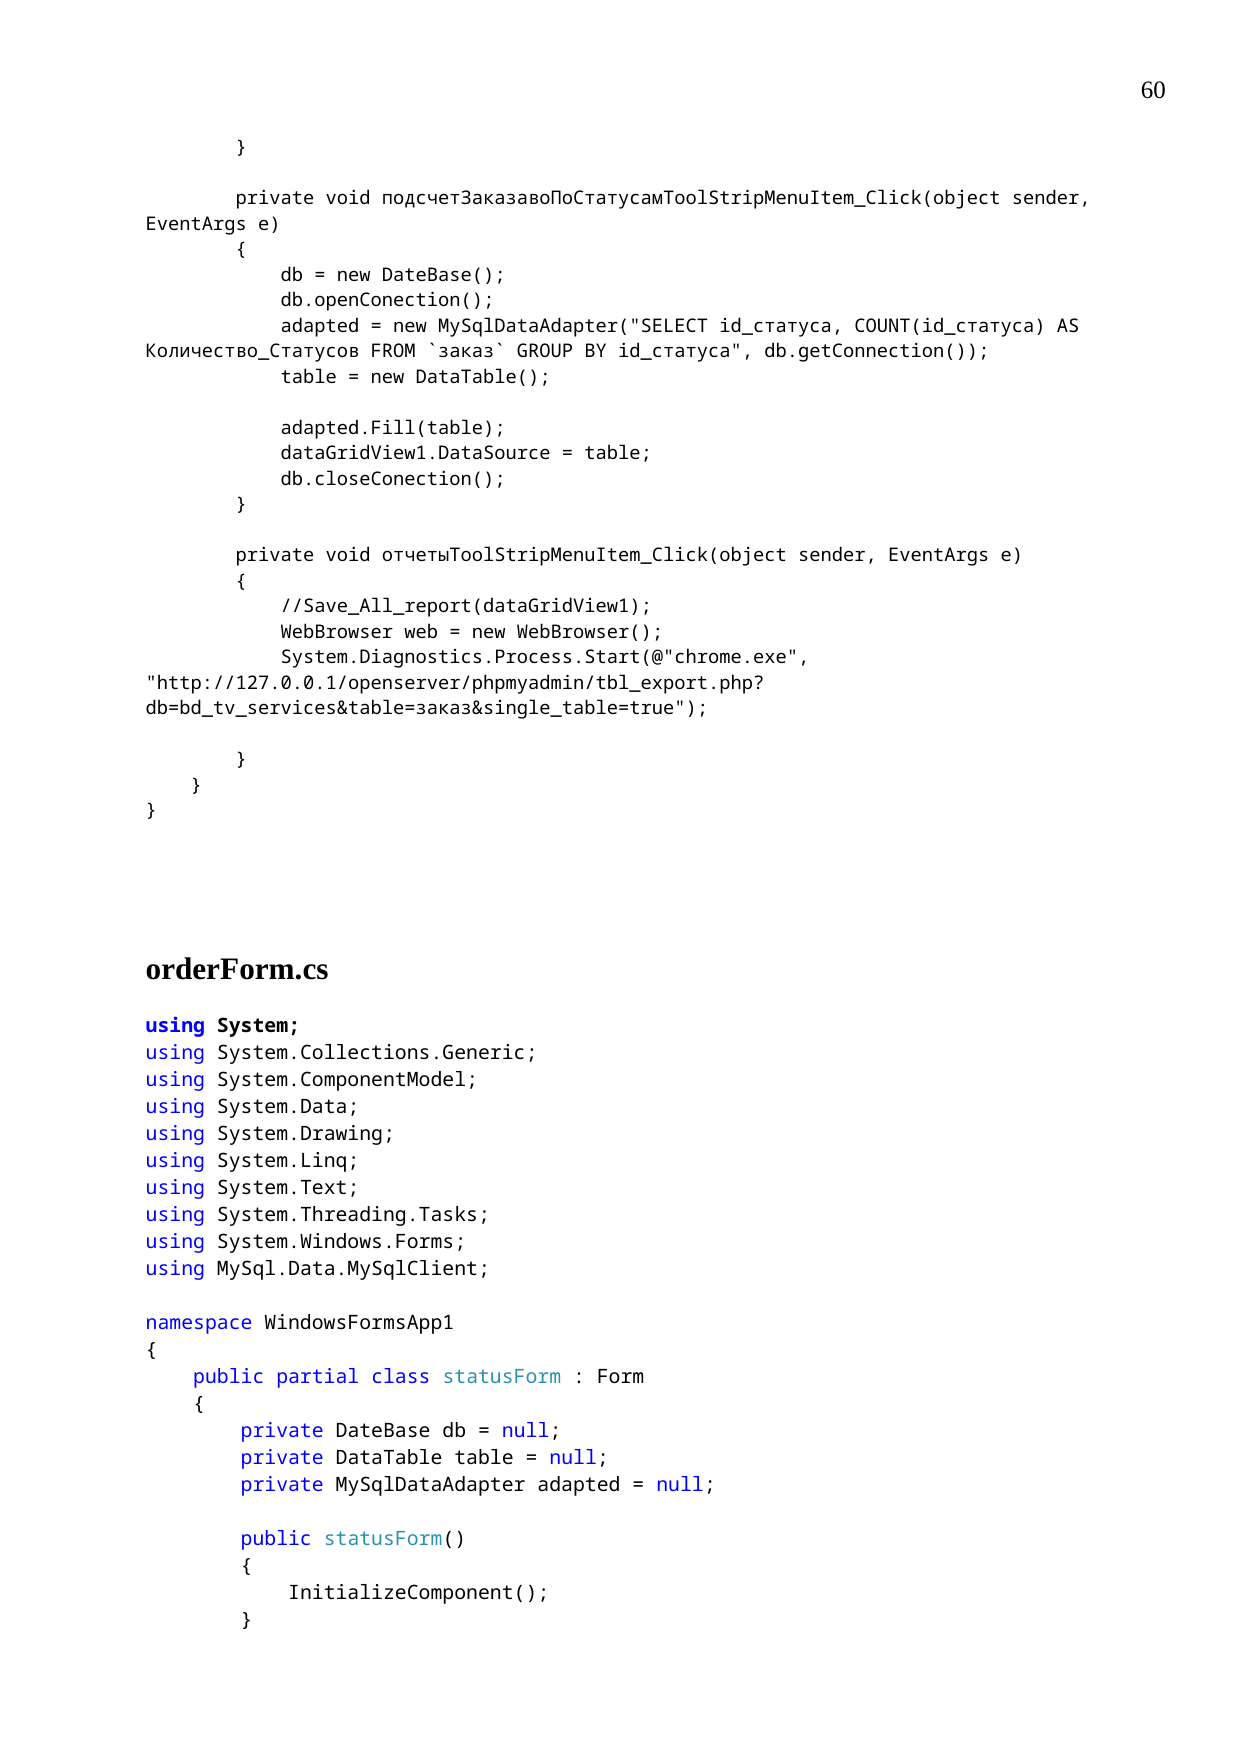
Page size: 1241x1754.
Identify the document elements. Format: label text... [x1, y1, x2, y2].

text db.closeConection(); [145, 465, 1166, 491]
text private void отчетыToolStripMenuItem_Click(object sender, EventArgs e) [145, 542, 1166, 567]
text using System.ComponentModel; [145, 1065, 1166, 1092]
text private MySqlDataAdapter adapted = null; [145, 1470, 1166, 1497]
text } [145, 491, 1166, 516]
text } [145, 746, 1166, 771]
text private DateBase db = null; [145, 1416, 1166, 1443]
text } [145, 771, 1166, 797]
text { [145, 1389, 1166, 1416]
text adapted = new MySqlDataAdapter("SELECT id_статуса, COUNT(id_статуса) AS Количество_Статусов FROM `заказ` GROUP BY id_статуса", db.getConnection()); [145, 312, 1166, 363]
text using System.Drawing; [145, 1119, 1166, 1146]
text using System.Threading.Tasks; [145, 1200, 1166, 1227]
text dataGridView1.DataSource = table; [145, 439, 1166, 465]
text public statusForm() [145, 1524, 1166, 1551]
text adapted.Fill(table); [145, 414, 1166, 439]
text using System; [145, 1011, 1166, 1038]
text } [145, 797, 1166, 822]
text { [145, 567, 1166, 593]
text using System.Data; [145, 1092, 1166, 1119]
text using System.Linq; [145, 1146, 1166, 1173]
text private DataTable table = null; [145, 1443, 1166, 1470]
text namespace WindowsFormsApp1 [145, 1308, 1166, 1335]
text db = new DateBase(); [145, 261, 1166, 286]
text { [145, 235, 1166, 261]
text using System.Text; [145, 1173, 1166, 1200]
text private void подсчетЗаказавоПоСтатусамToolStripMenuItem_Click(object sender, EventArgs e) [145, 184, 1166, 235]
text table = new DataTable(); [145, 363, 1166, 388]
text System.Diagnostics.Process.Start(@"chrome.exe", "http://127.0.0.1/openserver/phpmyadmin/tbl_export.php?db=bd_tv_services&table=заказ&single_table=true"); [145, 644, 1166, 720]
text { [145, 1335, 1166, 1362]
text orderForm.cs [145, 950, 1166, 986]
text } [145, 133, 1166, 159]
text } [145, 1605, 1166, 1632]
text using System.Windows.Forms; [145, 1227, 1166, 1254]
text { [145, 1551, 1166, 1578]
text db.openConection(); [145, 286, 1166, 312]
text InitializeComponent(); [145, 1578, 1166, 1605]
text using MySql.Data.MySqlClient; [145, 1254, 1166, 1281]
text WebBrowser web = new WebBrowser(); [145, 618, 1166, 644]
text using System.Collections.Generic; [145, 1038, 1166, 1065]
text //Save_All_report(dataGridView1); [145, 593, 1166, 618]
text public partial class statusForm : Form [145, 1362, 1166, 1389]
